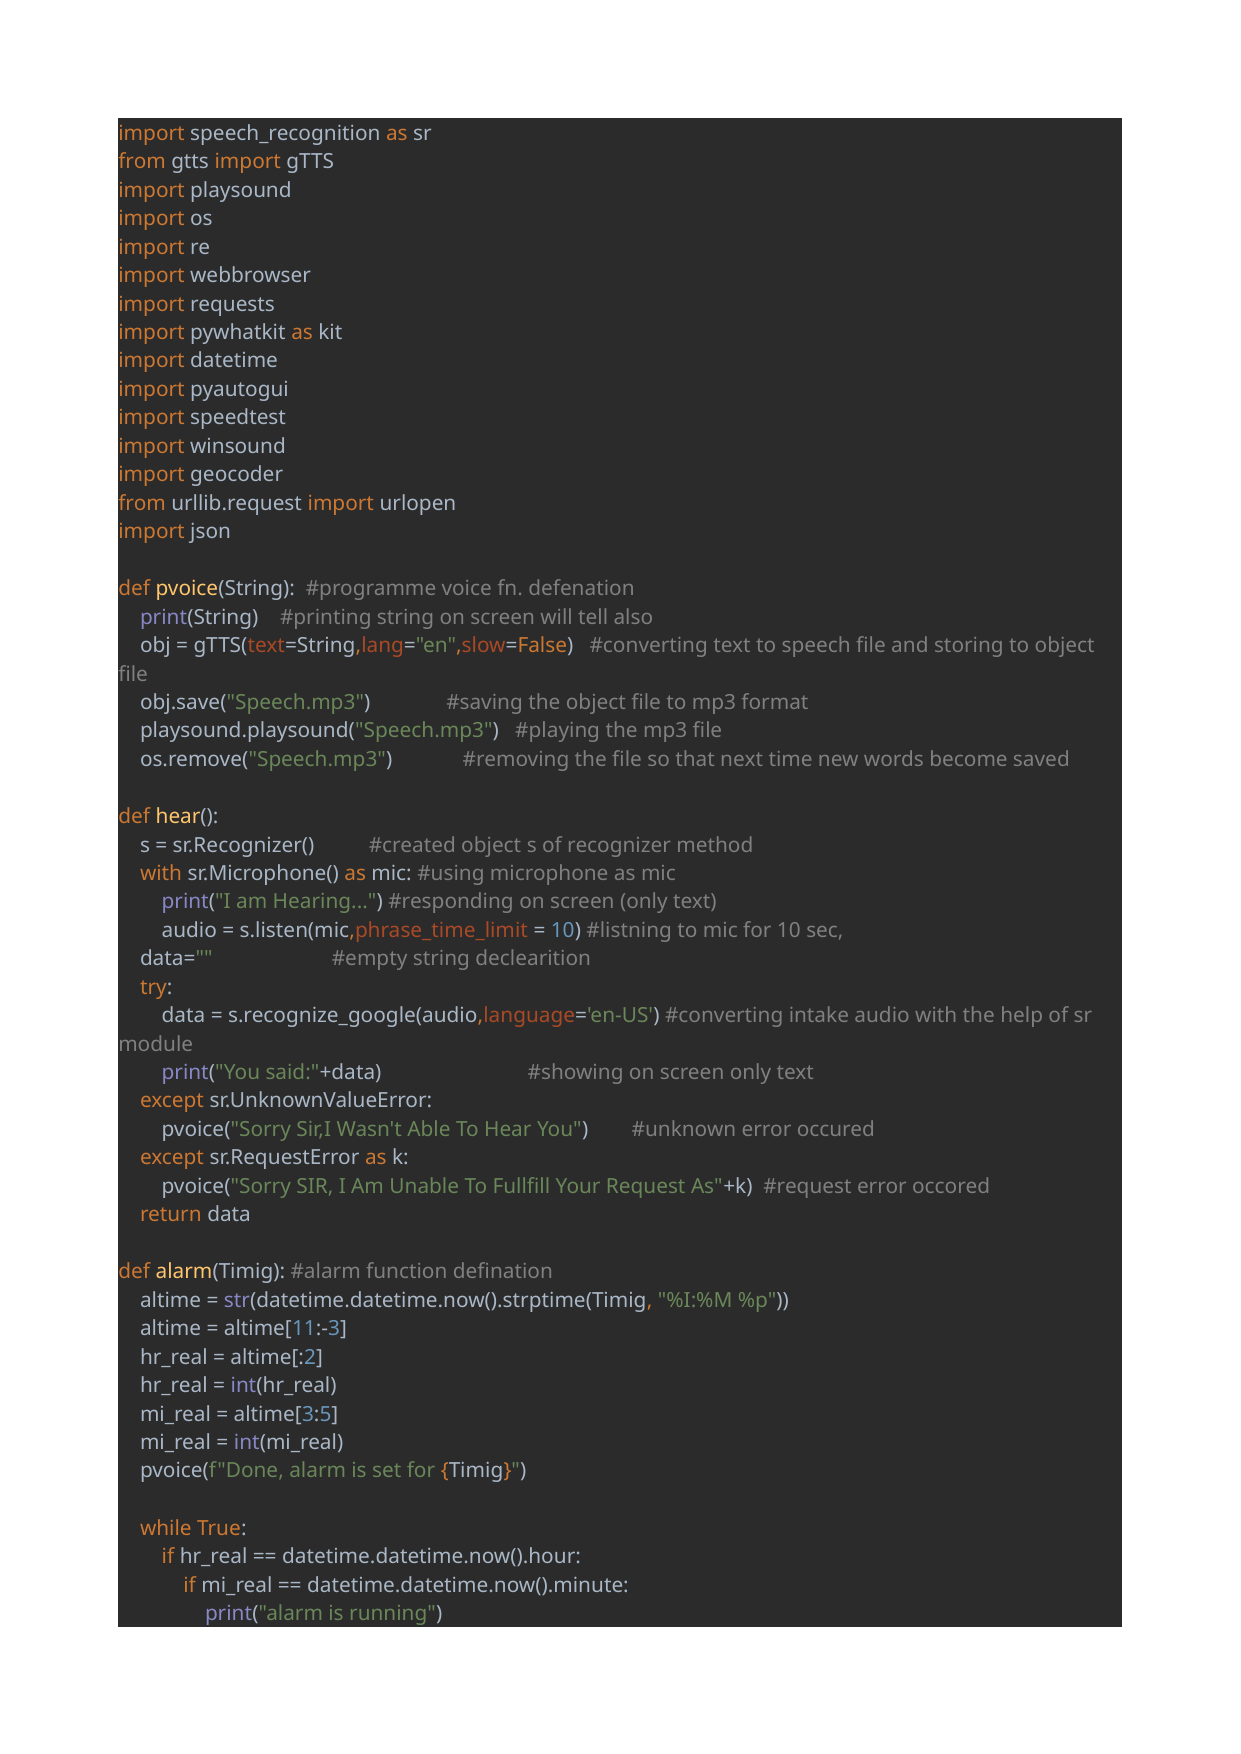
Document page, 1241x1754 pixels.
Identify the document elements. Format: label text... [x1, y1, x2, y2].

text import speech_recognition as sr from gtts import gTTS import playsound import os import re import webbrowser import requests import pywhatkit as kit import datetime import pyautogui import speedtest import winsound import geocoder from urllib.request import urlopen import json def pvoice(String): #programme voice fn. defenation print(String) #printing string on screen will tell also obj = gTTS(text=String,lang="en",slow=False) #converting text to speech file and storing to object file obj.save("Speech.mp3") #saving the object file to mp3 format playsound.playsound("Speech.mp3") #playing the mp3 file os.remove("Speech.mp3") #removing the file so that next time new words become saved def hear(): s = sr.Recognizer() #created object s of recognizer method with sr.Microphone() as mic: #using microphone as mic print("I am Hearing...") #responding on screen (only text) audio = s.listen(mic,phrase_time_limit = 10) #listning to mic for 10 sec, data="" #empty string declearition try: data = s.recognize_google(audio,language='en-US') #converting intake audio with the help of sr module print("You said:"+data) #showing on screen only text except sr.UnknownValueError: pvoice("Sorry Sir,I Wasn't Able To Hear You") #unknown error occured except sr.RequestError as k: pvoice("Sorry SIR, I Am Unable To Fullfill Your Request As"+k) #request error occored return data def alarm(Timig): #alarm function defination altime = str(datetime.datetime.now().strptime(Timig, "%I:%M %p")) altime = altime[11:-3] hr_real = altime[:2] hr_real = int(hr_real) mi_real = altime[3:5] mi_real = int(mi_real) pvoice(f"Done, alarm is set for {Timig}") while True: if hr_real == datetime.datetime.now().hour: if mi_real == datetime.datetime.now().minute: print("alarm is running") [118, 118, 1122, 1627]
